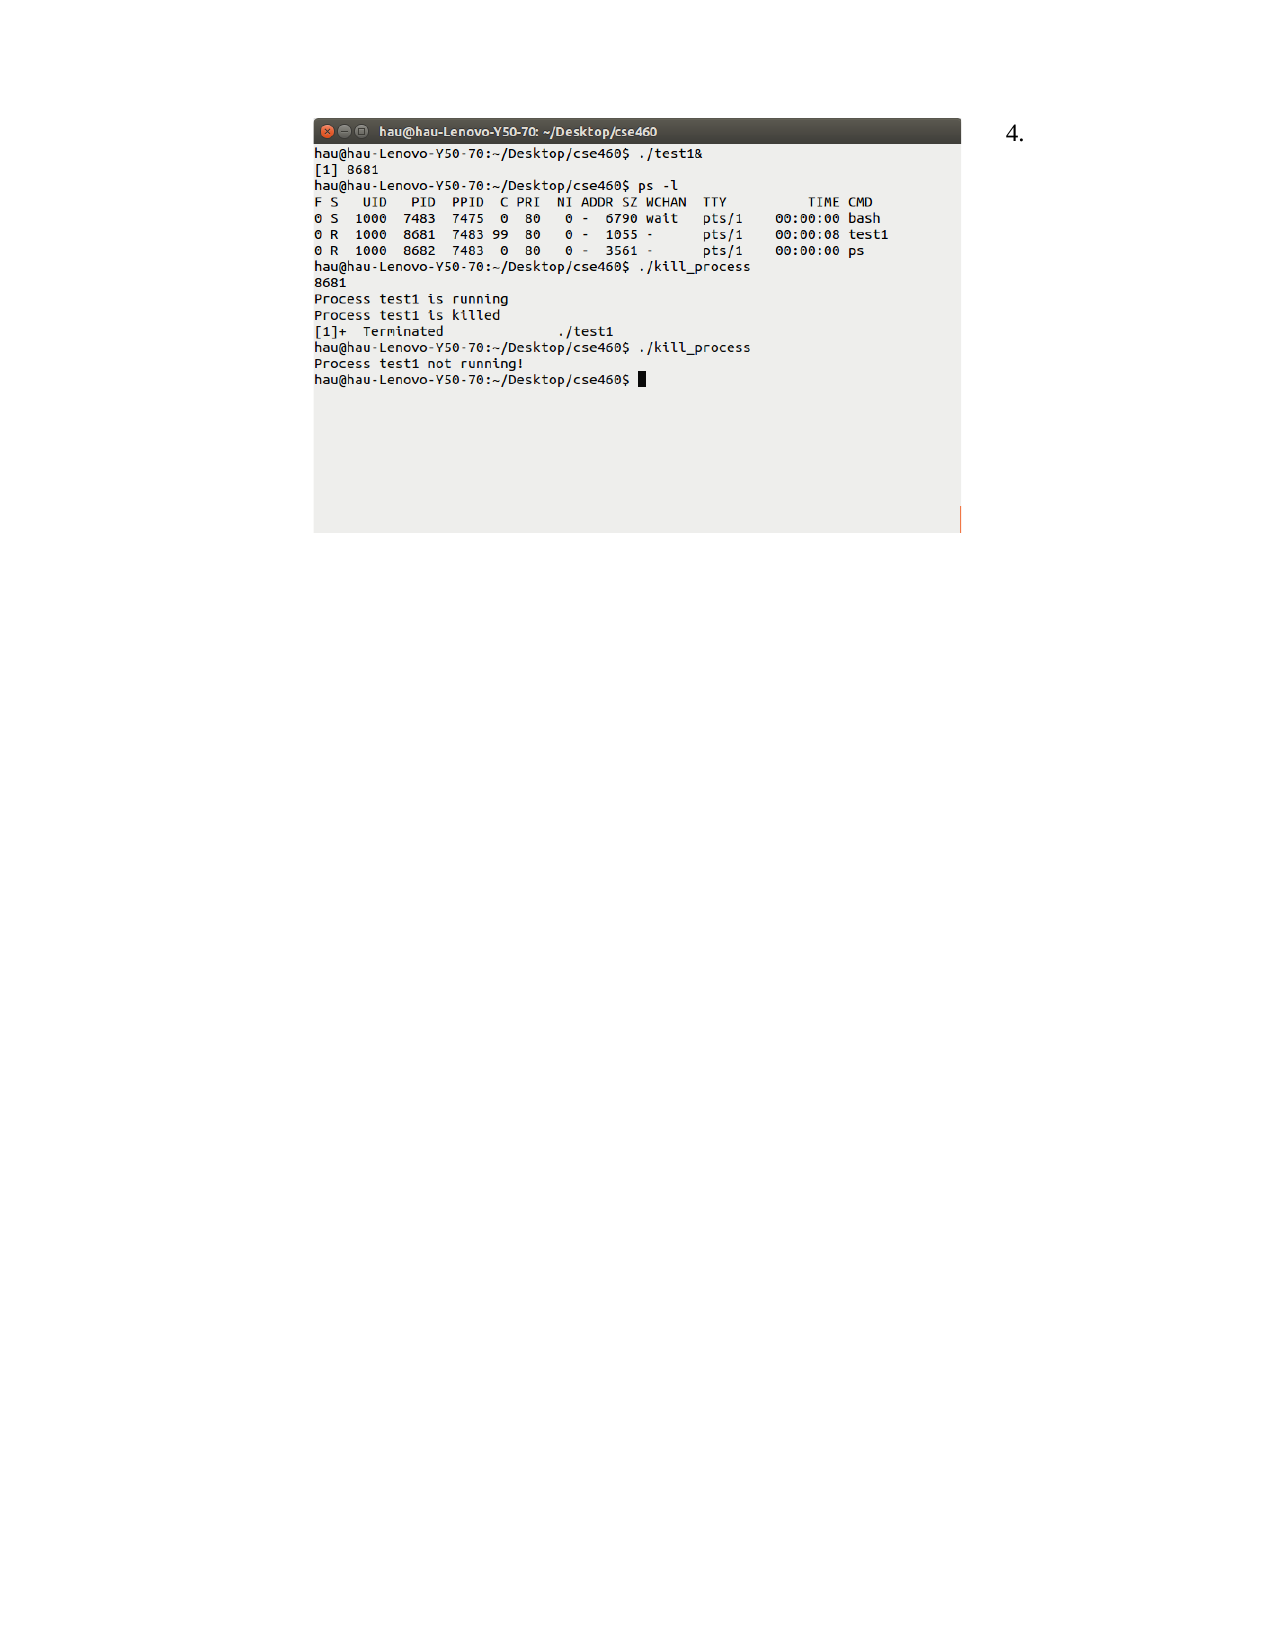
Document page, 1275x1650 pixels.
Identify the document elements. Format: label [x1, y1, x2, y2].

picture [313, 118, 962, 533]
